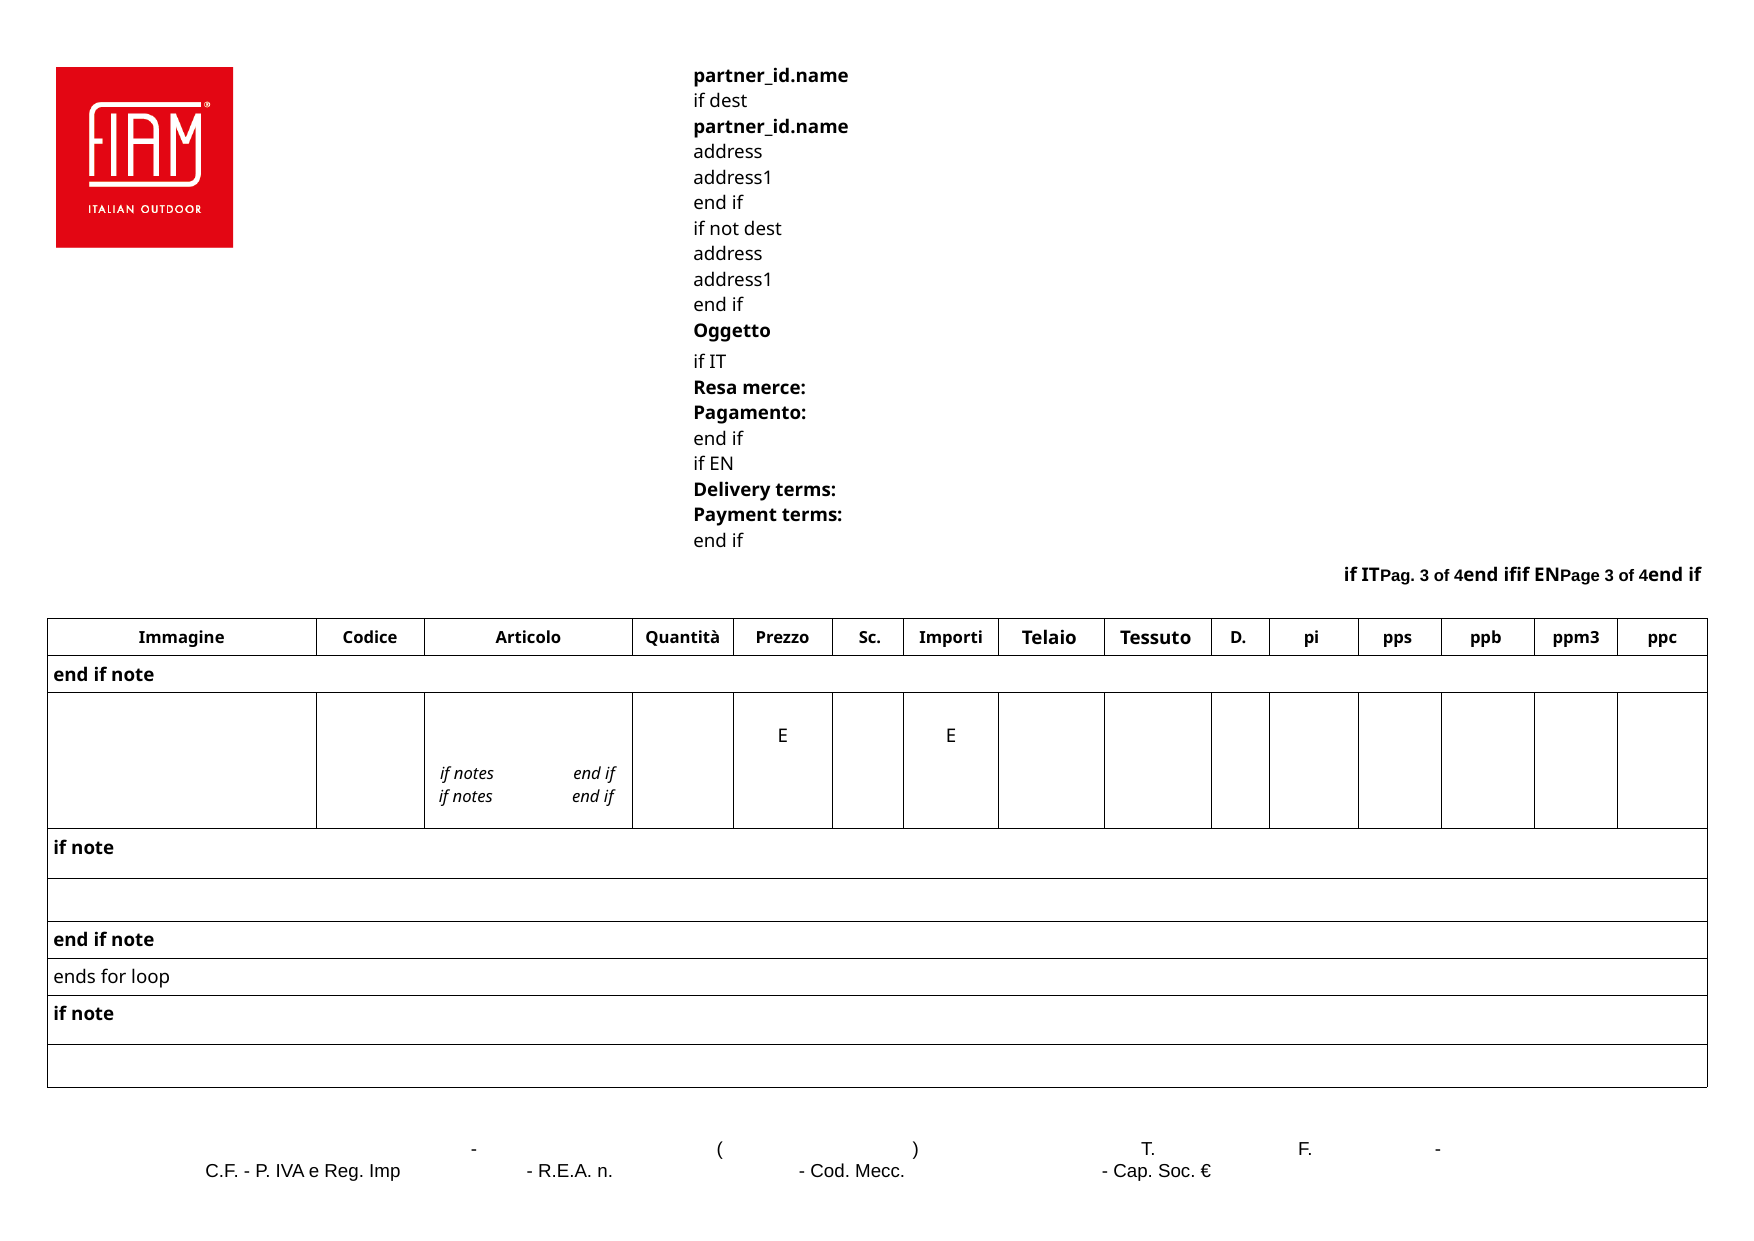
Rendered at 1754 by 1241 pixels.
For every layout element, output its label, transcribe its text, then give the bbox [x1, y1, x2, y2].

table_header Articolo [425, 619, 632, 655]
table_header Prezzo [734, 619, 832, 655]
table_cell if note [48, 996, 1707, 1044]
table_cell E <item.price_subtotal> [904, 693, 998, 828]
table_header Codice [317, 619, 424, 655]
table_cell <item.text_note_post or ''> [48, 879, 1707, 921]
table_cell <o.note> [48, 1045, 1707, 1087]
table_cell ends for loop [48, 959, 1707, 995]
picture [56, 67, 234, 248]
table_header Importi [904, 619, 998, 655]
table_header pps [1359, 619, 1441, 655]
table_header Tessuto [1105, 619, 1211, 655]
table_cell E <item.price_unit> [734, 693, 832, 828]
table_header D. [1212, 619, 1269, 655]
table_cell <get_telaio(item.product_id.telaio or '', o.partner_id.lang)> [999, 693, 1104, 828]
table_header ppc [1618, 619, 1707, 655]
table_cell <item.product_id.item_per_box> [1359, 693, 1441, 828]
table_header Quantità [633, 619, 733, 655]
table_cell <get_fabric(item.product_id.default_code or '', o.partner_id.lang)> [1105, 693, 1211, 828]
table_cell <item.product_id.name> if notes<item.notes>end if if notes<item.notes>end if [425, 693, 632, 828]
table_header Telaio [999, 619, 1104, 655]
table_cell <if test="item.insert_photo"></if> [48, 693, 316, 828]
table_header pi [1270, 619, 1358, 655]
table_cell end if note [48, 922, 1707, 958]
table_cell <item.product_id.code> [317, 693, 424, 828]
table_cell <item.multi_discount_rates> [833, 693, 903, 828]
table_cell <item.product_id.weight_packaging> [1270, 693, 1358, 828]
table_header Sc. [833, 619, 903, 655]
table_cell <item.product_id.item_per_mq> [1535, 693, 1617, 828]
table_cell <item.product_id.item_per_camion> [1618, 693, 1707, 828]
table_cell end if note [48, 656, 1707, 692]
table_cell <int(item.product_uom_qty) if item.product_uom_qty.is_integer else item.product_uom_qty> [633, 693, 733, 828]
table_cell <item.product_id.pipe_diameter_sale> [1212, 693, 1269, 828]
table_cell if note [48, 829, 1707, 878]
table_header Immagine [48, 619, 316, 655]
table_cell <item.product_id.item_per_pallet> [1442, 693, 1534, 828]
table_header ppb [1442, 619, 1534, 655]
table_header ppm3 [1535, 619, 1617, 655]
